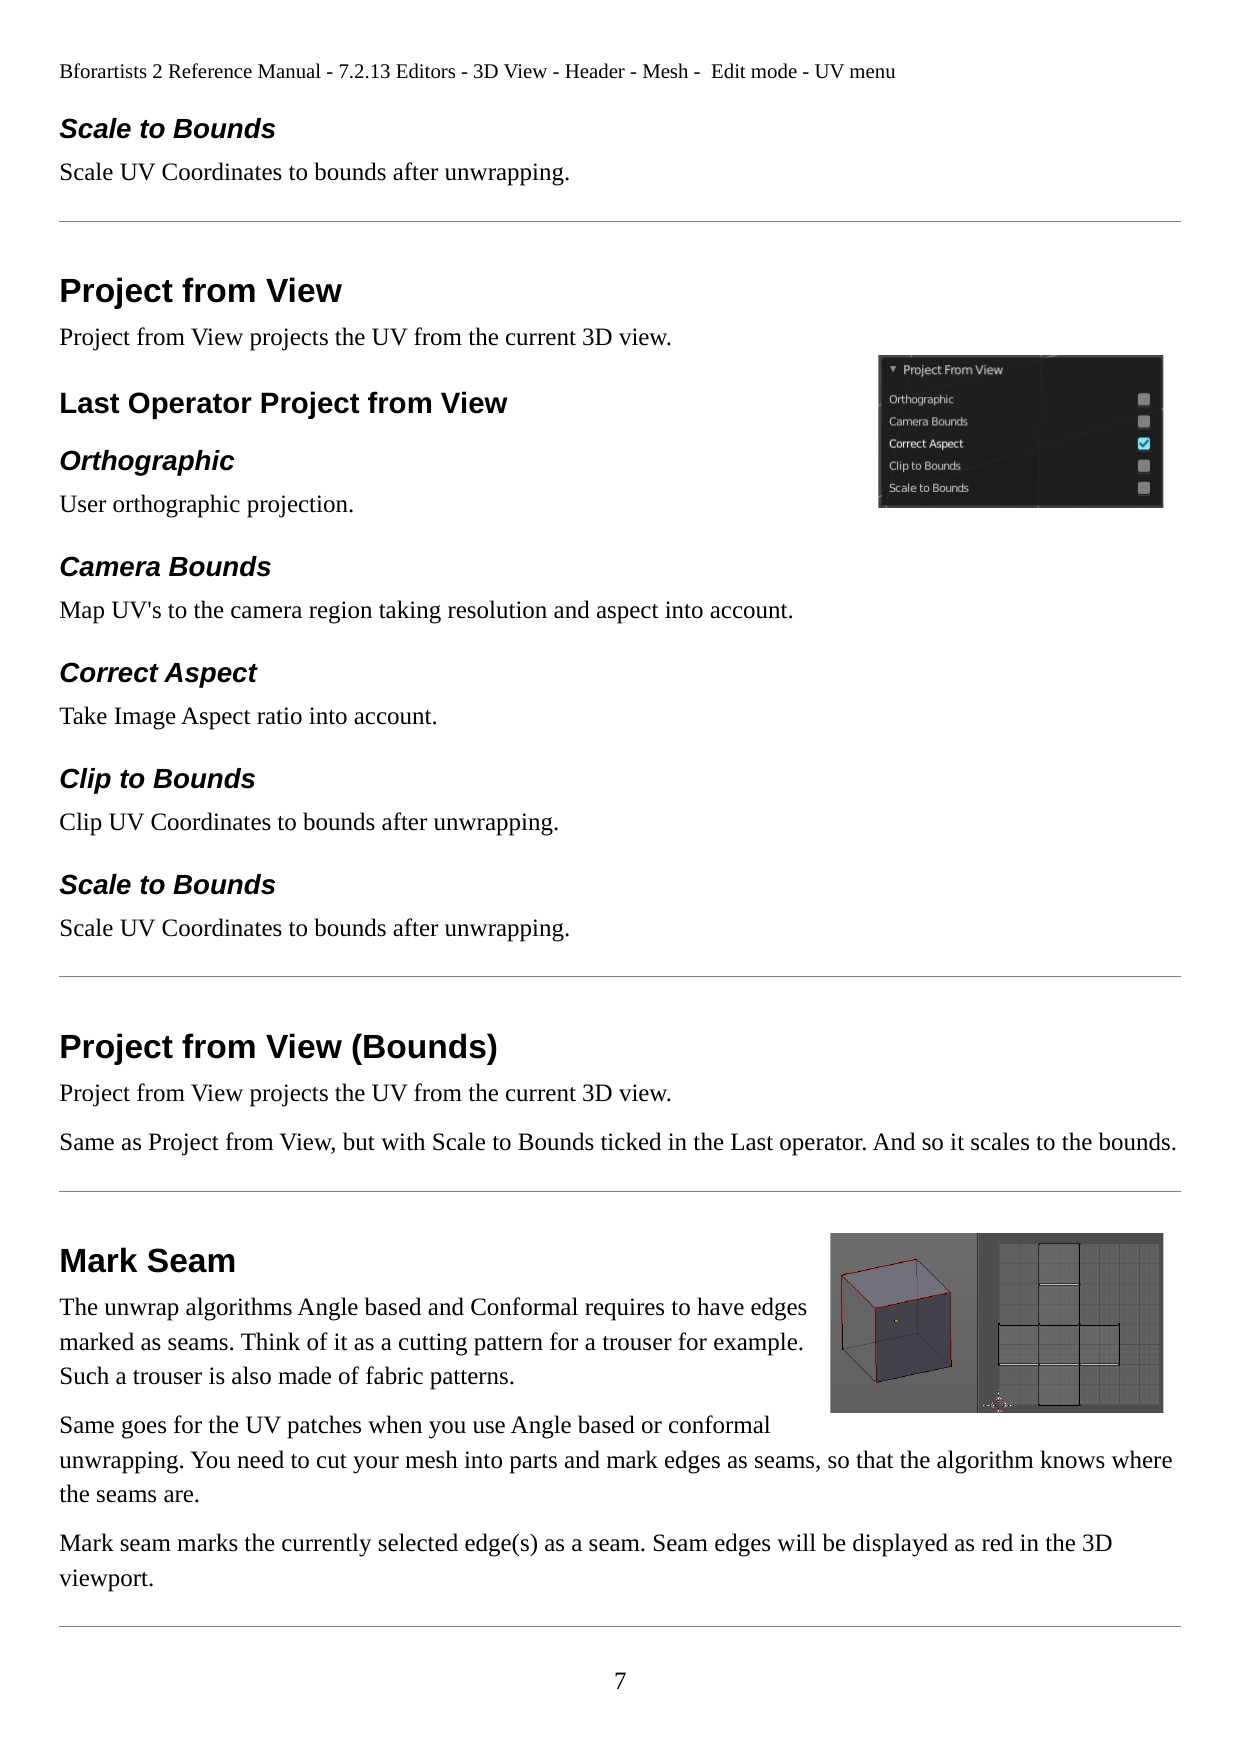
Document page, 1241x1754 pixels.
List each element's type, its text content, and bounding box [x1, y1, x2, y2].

subtitle Project from View (Bounds) [59, 1027, 1181, 1065]
text Project from View projects the UV from the current 3D view. [59, 1078, 1181, 1107]
text Take Image Aspect ratio into account. [59, 701, 1181, 729]
subtitle [1164, 444, 1181, 476]
subtitle Orthographic [59, 444, 878, 476]
picture [830, 1233, 1164, 1413]
subtitle Correct Aspect [59, 656, 1181, 688]
subtitle Clip to Bounds [59, 762, 1181, 794]
subtitle Scale to Bounds [59, 113, 1181, 144]
subtitle Mark Seam [59, 1241, 830, 1280]
text Scale UV Coordinates to bounds after unwrapping. [59, 157, 1181, 186]
subtitle Last Operator Project from View [59, 386, 878, 419]
text Same goes for the UV patches when you use Angle based or conformal unwrapping. You need to cut your mesh into parts and mark edges as seams, so that the algorithm knows where the seams are. [59, 1410, 1181, 1508]
text Scale UV Coordinates to bounds after unwrapping. [59, 913, 1181, 941]
text User orthographic projection. [59, 489, 1181, 518]
text Project from View projects the UV from the current 3D view. [59, 322, 1181, 351]
text Clip UV Coordinates to bounds after unwrapping. [59, 807, 1181, 836]
subtitle [1164, 1241, 1181, 1280]
text The unwrap algorithms Angle based and Conformal requires to have edges marked as seams. Think of it as a cutting pattern for a trouser for example. Such a trouser is also made of fabric patterns. [59, 1292, 830, 1390]
subtitle Scale to Bounds [59, 868, 1181, 900]
subtitle Camera Bounds [59, 551, 1181, 582]
text Map UV's to the camera region taking resolution and aspect into account. [59, 595, 1181, 624]
text Mark seam marks the currently selected edge(s) as a seam. Seam edges will be displayed as red in the 3D viewport. [59, 1528, 1181, 1591]
subtitle Project from View [59, 271, 1181, 310]
text Same as Project from View, but with Scale to Bounds ticked in the Last operator. And so it scales to the bounds. [59, 1127, 1181, 1156]
picture [878, 355, 1164, 508]
